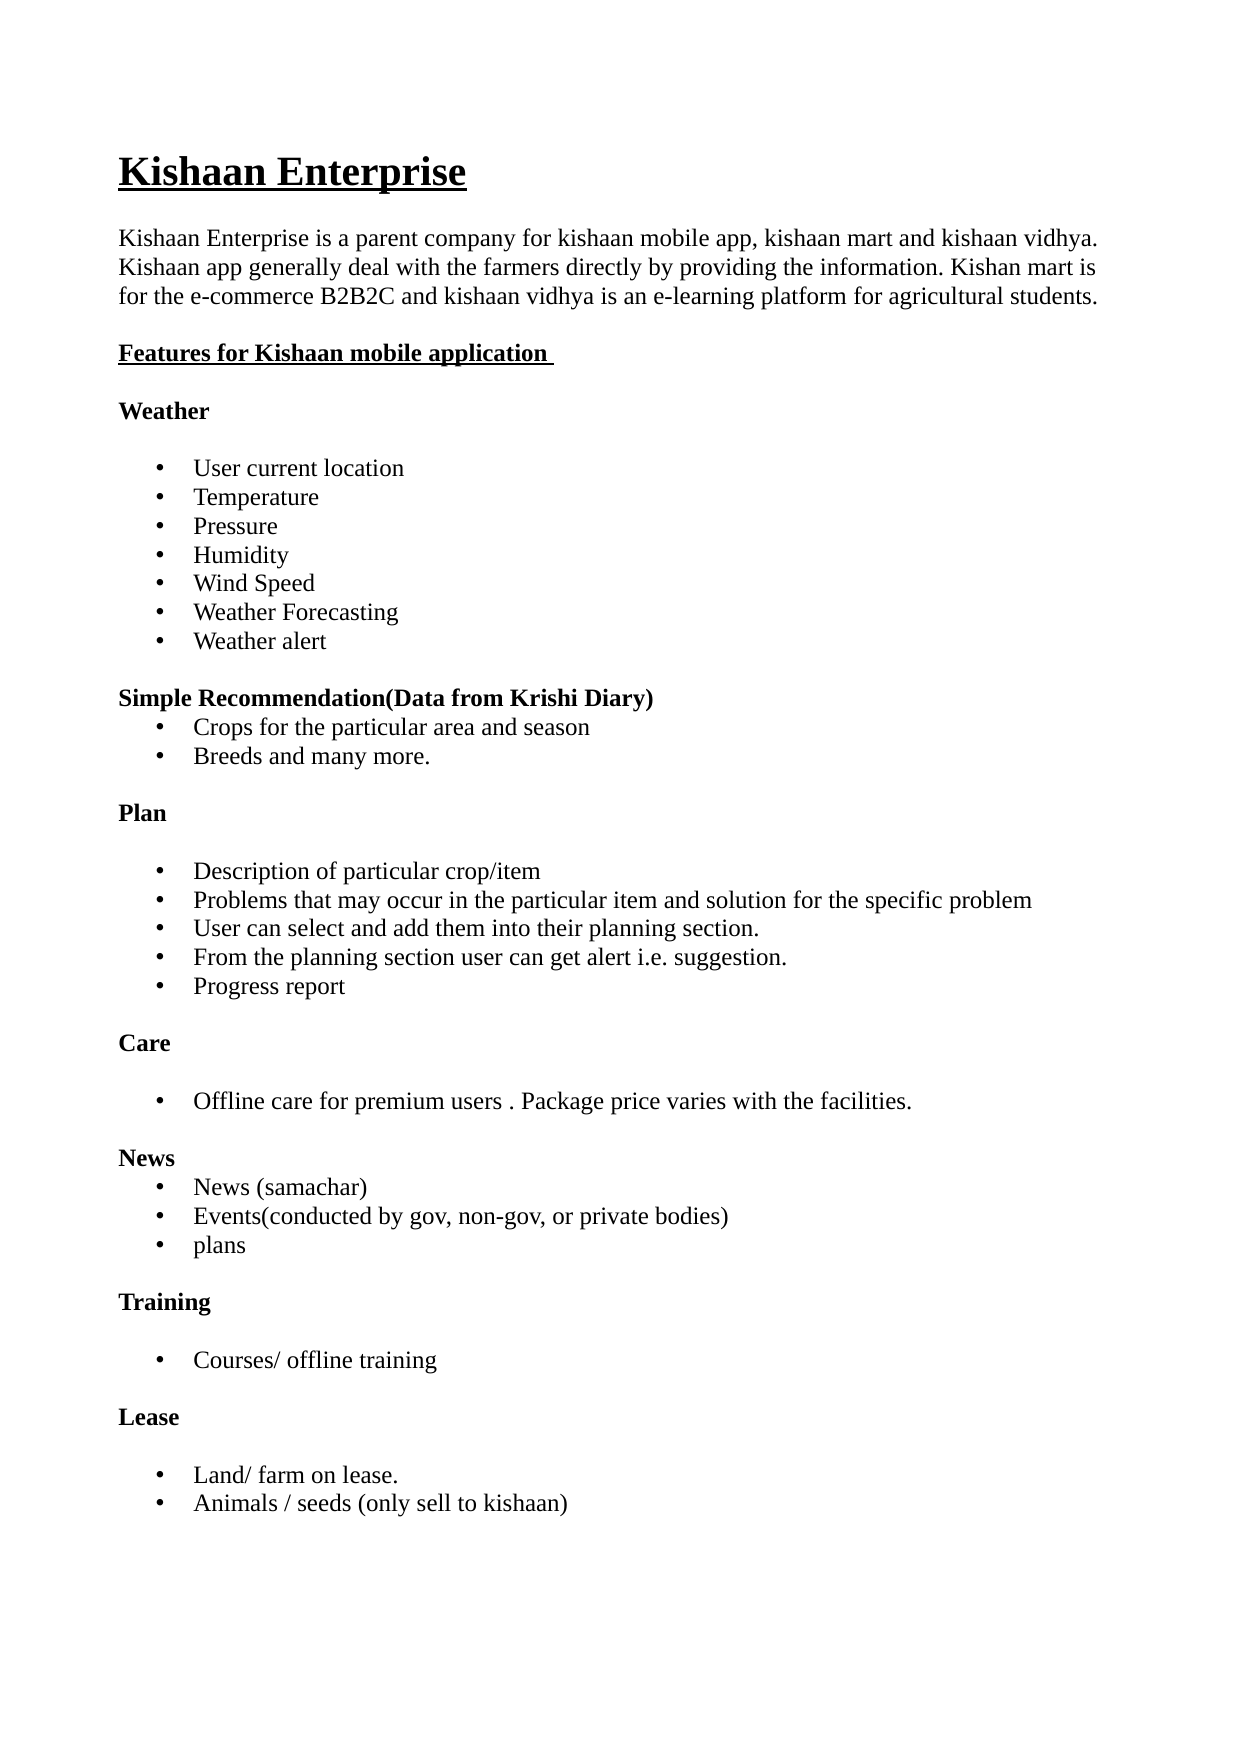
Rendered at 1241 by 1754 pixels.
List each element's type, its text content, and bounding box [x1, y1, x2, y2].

text Training [118, 1287, 1122, 1316]
text Plan [118, 798, 1122, 827]
list Humidity [156, 540, 1122, 568]
list Description of particular crop/item [156, 856, 1122, 885]
text Kishaan Enterprise is a parent company for kishaan mobile app, kishaan mart and kishaan vidhya. Kishaan app generally deal with the farmers directly by providing the information. Kishan mart is for the e-commerce B2B2C and kishaan vidhya is an e-learning platform for agricultural students. [118, 223, 1122, 310]
list User current location [156, 453, 1122, 482]
list User can select and add them into their planning section. [156, 913, 1122, 942]
list News (samachar) [156, 1172, 1122, 1201]
list From the planning section user can get alert i.e. suggestion. [156, 942, 1122, 971]
list Wind Speed [156, 568, 1122, 597]
text Kishaan Enterprise [118, 147, 1122, 195]
list plans [156, 1230, 1122, 1258]
list Land/ farm on lease. [156, 1460, 1122, 1488]
text Care [118, 1028, 1122, 1057]
text News [118, 1143, 1122, 1172]
list Crops for the particular area and season [156, 712, 1122, 741]
list Courses/ offline training [156, 1345, 1122, 1373]
list Temperature [156, 482, 1122, 511]
list Breeds and many more. [156, 741, 1122, 770]
list Weather alert [156, 626, 1122, 655]
text Features for Kishaan mobile application [118, 338, 1122, 367]
list Animals / seeds (only sell to kishaan) [156, 1488, 1122, 1517]
list Progress report [156, 971, 1122, 1000]
list Problems that may occur in the particular item and solution for the specific problem [156, 885, 1122, 913]
list Offline care for premium users . Package price varies with the facilities. [156, 1086, 1122, 1115]
text Lease [118, 1402, 1122, 1431]
text Weather [118, 396, 1122, 425]
text Simple Recommendation(Data from Krishi Diary) [118, 683, 1122, 712]
list Weather Forecasting [156, 597, 1122, 626]
list Events(conducted by gov, non-gov, or private bodies) [156, 1201, 1122, 1230]
list Pressure [156, 511, 1122, 540]
